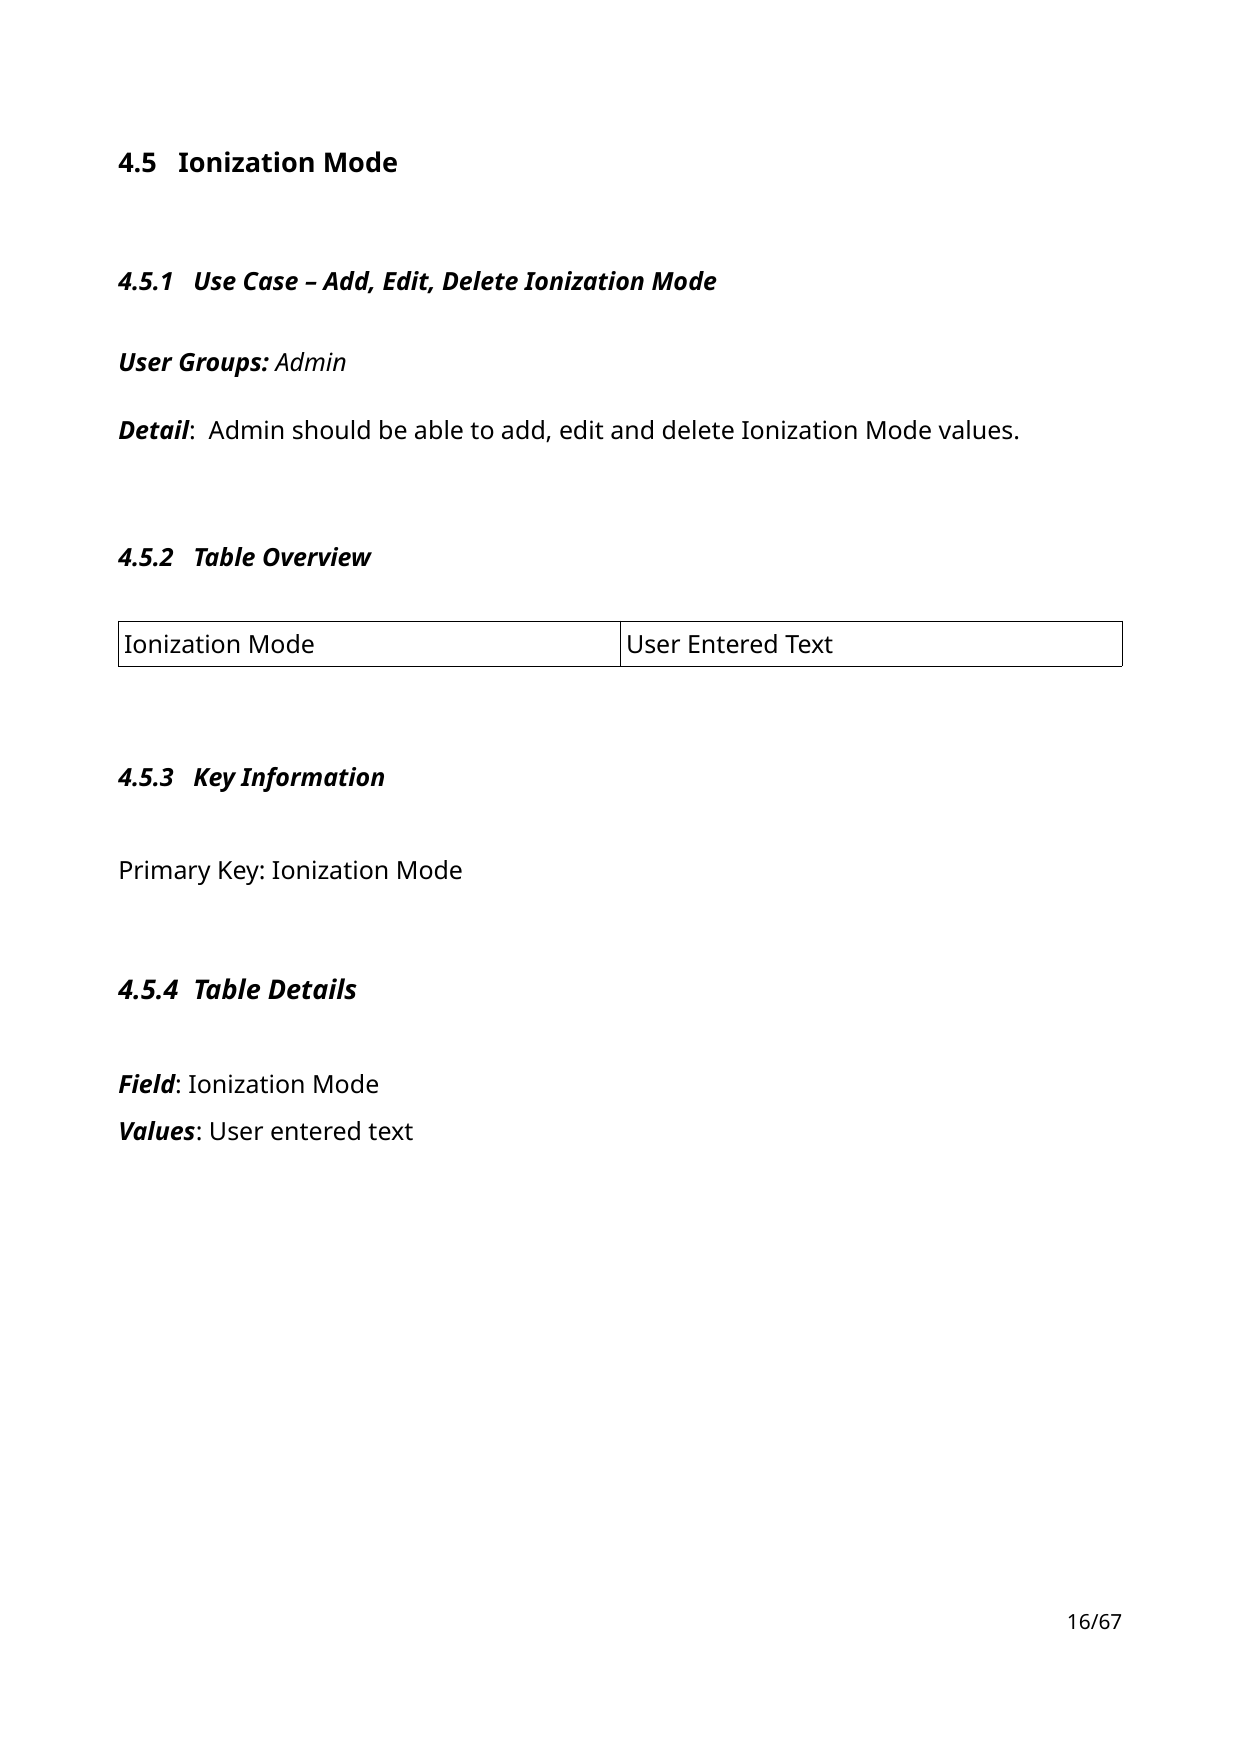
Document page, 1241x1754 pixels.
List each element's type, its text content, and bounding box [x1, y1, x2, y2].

text Values: User entered text [118, 1113, 1122, 1147]
text Detail: Admin should be able to add, edit and delete Ionization Mode values. [118, 413, 1122, 447]
subtitle Table Overview [118, 540, 1122, 574]
text Primary Key: Ionization Mode [118, 853, 1122, 887]
text Field: Ionization Mode [118, 1067, 1122, 1101]
table_header User Entered Text [621, 622, 1122, 666]
subtitle Key Information [118, 759, 1122, 793]
subtitle Ionization Mode [118, 143, 1122, 180]
table_header Ionization Mode [119, 622, 620, 666]
subtitle Use Case – Add, Edit, Delete Ionization Mode [118, 264, 1122, 298]
text User Groups: Admin [118, 345, 1122, 379]
subtitle Table Details [118, 971, 1122, 1008]
